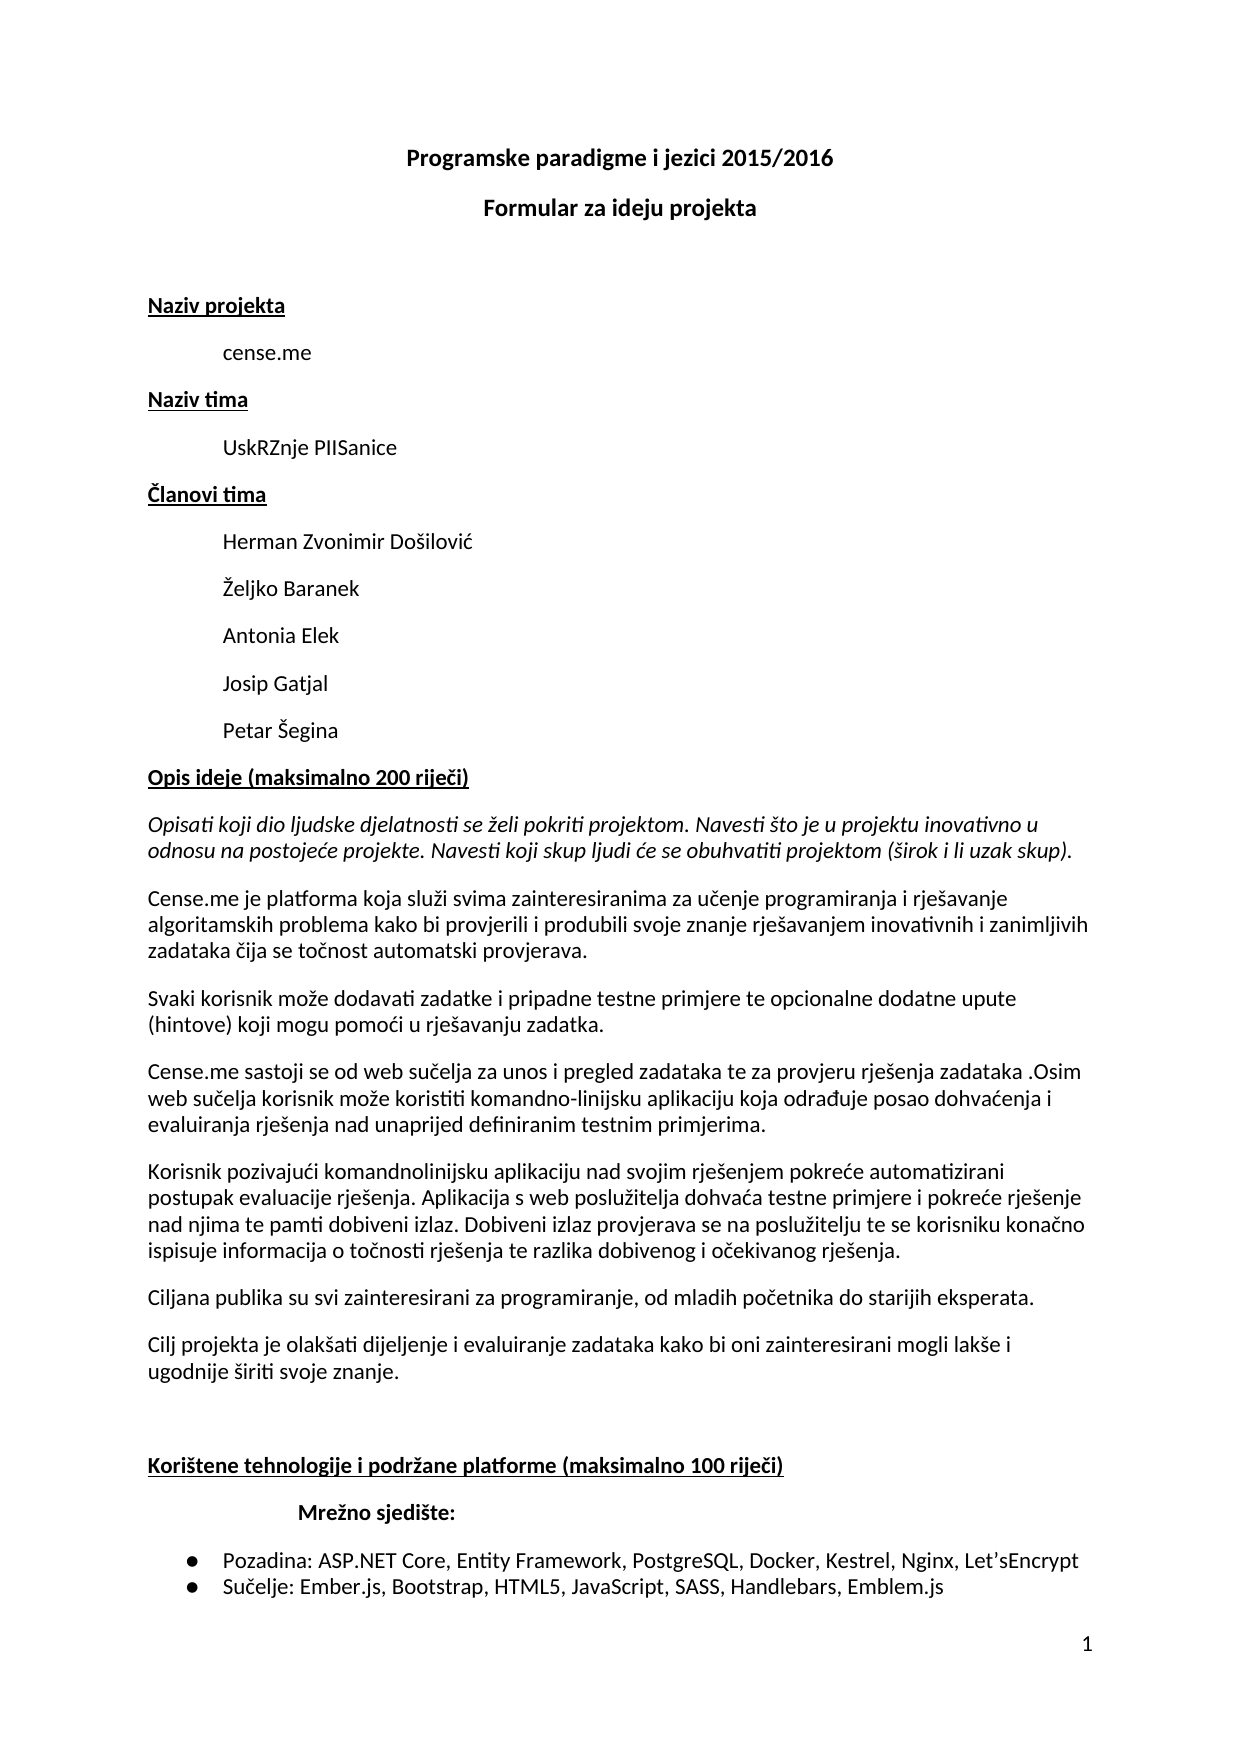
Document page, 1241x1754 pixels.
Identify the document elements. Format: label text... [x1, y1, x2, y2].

text Članovi tima [148, 485, 1093, 508]
text Opis ideje (maksimalno 200 riječi) [148, 768, 1093, 791]
text cense.me [223, 343, 1093, 366]
text Herman Zvonimir Došilović [223, 532, 1093, 555]
text Antonia Elek [223, 627, 1093, 649]
text Cilj projekta je olakšati dijeljenje i evaluiranje zadataka kako bi oni zainteresirani mogli lakše i ugodnije širiti svoje znanje. [148, 1336, 1093, 1385]
text Josip Gatjal [223, 674, 1093, 697]
text Programske paradigme i jezici 2015/2016 [148, 148, 1093, 173]
text Svaki korisnik može dodavati zadatke i pripadne testne primjere te opcionalne dodatne upute (hintove) koji mogu pomoći u rješavanju zadatka. [148, 989, 1093, 1038]
text Naziv projekta [148, 296, 1093, 319]
text Mrežno sjedište: [298, 1504, 1093, 1527]
list Sučelje: Ember.js, Bootstrap, HTML5, JavaScript, SASS, Handlebars, Emblem.js [185, 1577, 1093, 1600]
text Formular za ideju projekta [148, 197, 1093, 222]
text Korištene tehnologije i podržane platforme (maksimalno 100 riječi) [148, 1456, 1093, 1479]
text Cense.me sastoji se od web sučelja za unos i pregled zadataka te za provjeru rješenja zadataka .Osim web sučelja korisnik može koristiti komandno-linijsku aplikaciju koja odrađuje posao dohvaćenja i evaluiranja rješenja nad unaprijed definiranim testnim primjerima. [148, 1062, 1093, 1138]
text UskRZnje PIISanice [223, 438, 1093, 461]
text Cense.me je platforma koja služi svima zainteresiranima za učenje programiranja i rješavanje algoritamskih problema kako bi provjerili i produbili svoje znanje rješavanjem inovativnih i zanimljivih zadataka čija se točnost automatski provjerava. [148, 889, 1093, 964]
text Opisati koji dio ljudske djelatnosti se želi pokriti projektom. Navesti što je u projektu inovativno u odnosu na postojeće projekte. Navesti koji skup ljudi će se obuhvatiti projektom (širok i li uzak skup). [148, 815, 1093, 865]
text Naziv tima [148, 391, 1093, 414]
text Petar Šegina [223, 721, 1093, 744]
text Ciljana publika su svi zainteresirani za programiranje, od mladih početnika do starijih eksperata. [148, 1288, 1093, 1311]
text Željko Baranek [223, 579, 1093, 602]
text Korisnik pozivajući komandnolinijsku aplikaciju nad svojim rješenjem pokreće automatizirani postupak evaluacije rješenja. Aplikacija s web poslužitelja dohvaća testne primjere i pokreće rješenje nad njima te pamti dobiveni izlaz. Dobiveni izlaz provjerava se na poslužitelju te se korisniku konačno ispisuje informacija o točnosti rješenja te razlika dobivenog i očekivanog rješenja. [148, 1162, 1093, 1264]
list Pozadina: ASP.NET Core, Entity Framework, PostgreSQL, Docker, Kestrel, Nginx, Let’sEncrypt [185, 1551, 1093, 1574]
